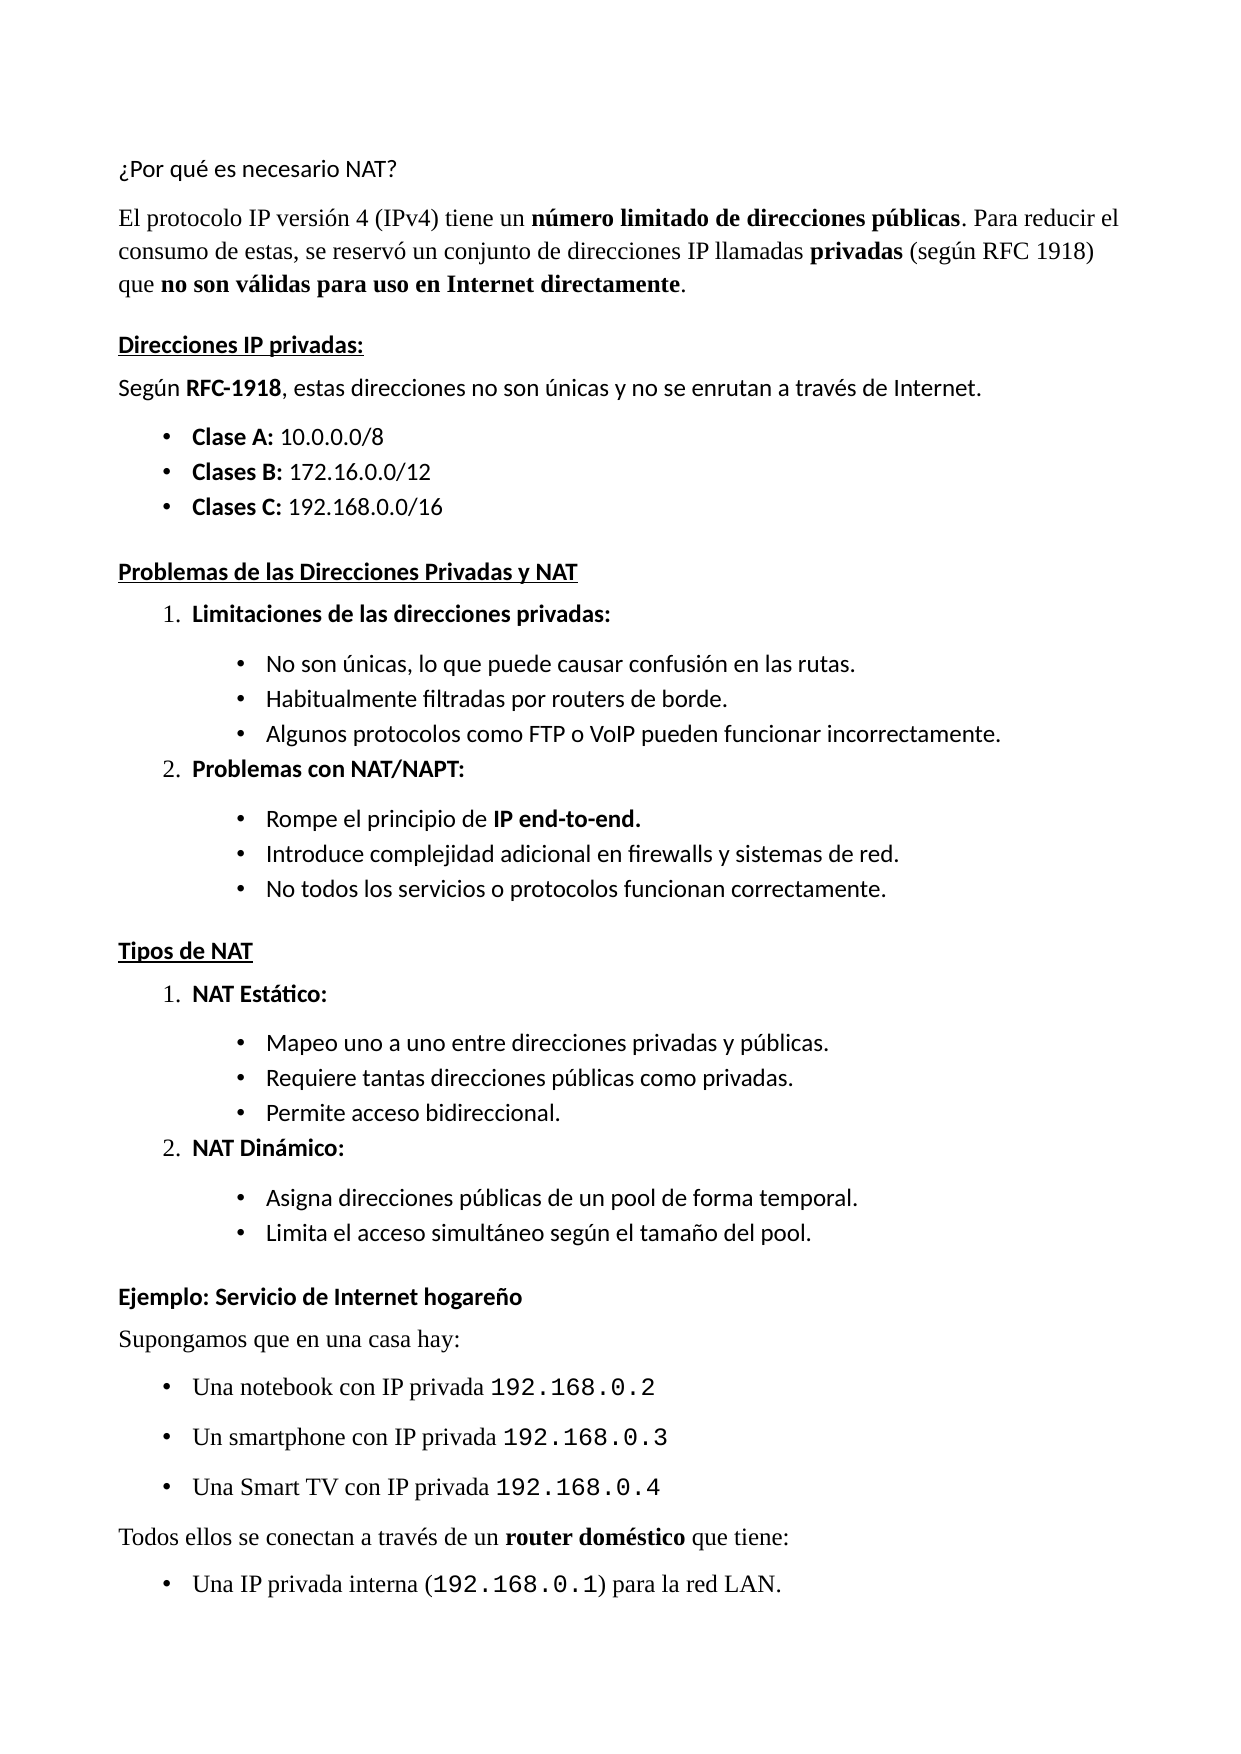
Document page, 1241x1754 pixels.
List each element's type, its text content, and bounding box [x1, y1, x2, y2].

subtitle Ejemplo: Servicio de Internet hogareño [118, 1281, 1122, 1312]
list Limita el acceso simultáneo según el tamaño del pool. [236, 1217, 1122, 1248]
list Requiere tantas direcciones públicas como privadas. [236, 1062, 1122, 1093]
list NAT Dinámico: [162, 1132, 1122, 1163]
list Introduce complejidad adicional en firewalls y sistemas de red. [236, 838, 1122, 868]
list Mapeo uno a uno entre direcciones privadas y públicas. [236, 1027, 1122, 1058]
text Según RFC-1918, estas direcciones no son únicas y no se enrutan a través de Internet. [118, 372, 1122, 402]
list Una notebook con IP privada 192.168.0.2 [162, 1372, 1122, 1403]
text Supongamos que en una casa hay: [118, 1324, 1122, 1353]
list Clases C: 192.168.0.0/16 [162, 491, 1122, 522]
list No son únicas, lo que puede causar confusión en las rutas. [236, 648, 1122, 679]
list Una Smart TV con IP privada 192.168.0.4 [162, 1472, 1122, 1503]
list Rompe el principio de IP end-to-end. [236, 803, 1122, 833]
text Todos ellos se conectan a través de un router doméstico que tiene: [118, 1522, 1122, 1551]
list Una IP privada interna (192.168.0.1) para la red LAN. [162, 1569, 1122, 1600]
list Algunos protocolos como FTP o VoIP pueden funcionar incorrectamente. [236, 718, 1122, 749]
subtitle Problemas de las Direcciones Privadas y NAT [118, 556, 1122, 586]
text El protocolo IP versión 4 (IPv4) tiene un número limitado de direcciones públicas. Para reducir el consumo de estas, se reservó un conjunto de direcciones IP llamadas privadas (según RFC 1918) que no son válidas para uso en Internet directamente. [118, 203, 1122, 297]
list Limitaciones de las direcciones privadas: [162, 599, 1122, 629]
list No todos los servicios o protocolos funcionan correctamente. [236, 873, 1122, 903]
list NAT Estático: [162, 978, 1122, 1008]
list Un smartphone con IP privada 192.168.0.3 [162, 1422, 1122, 1453]
list Permite acceso bidireccional. [236, 1097, 1122, 1128]
list Asigna direcciones públicas de un pool de forma temporal. [236, 1182, 1122, 1213]
list Clase A: 10.0.0.0/8 [162, 421, 1122, 452]
subtitle Direcciones IP privadas: [118, 329, 1122, 359]
list Problemas con NAT/NAPT: [162, 753, 1122, 784]
list Clases B: 172.16.0.0/12 [162, 456, 1122, 487]
subtitle Tipos de NAT [118, 935, 1122, 965]
text ¿Por qué es necesario NAT? [118, 118, 1122, 184]
list Habitualmente filtradas por routers de borde. [236, 683, 1122, 714]
